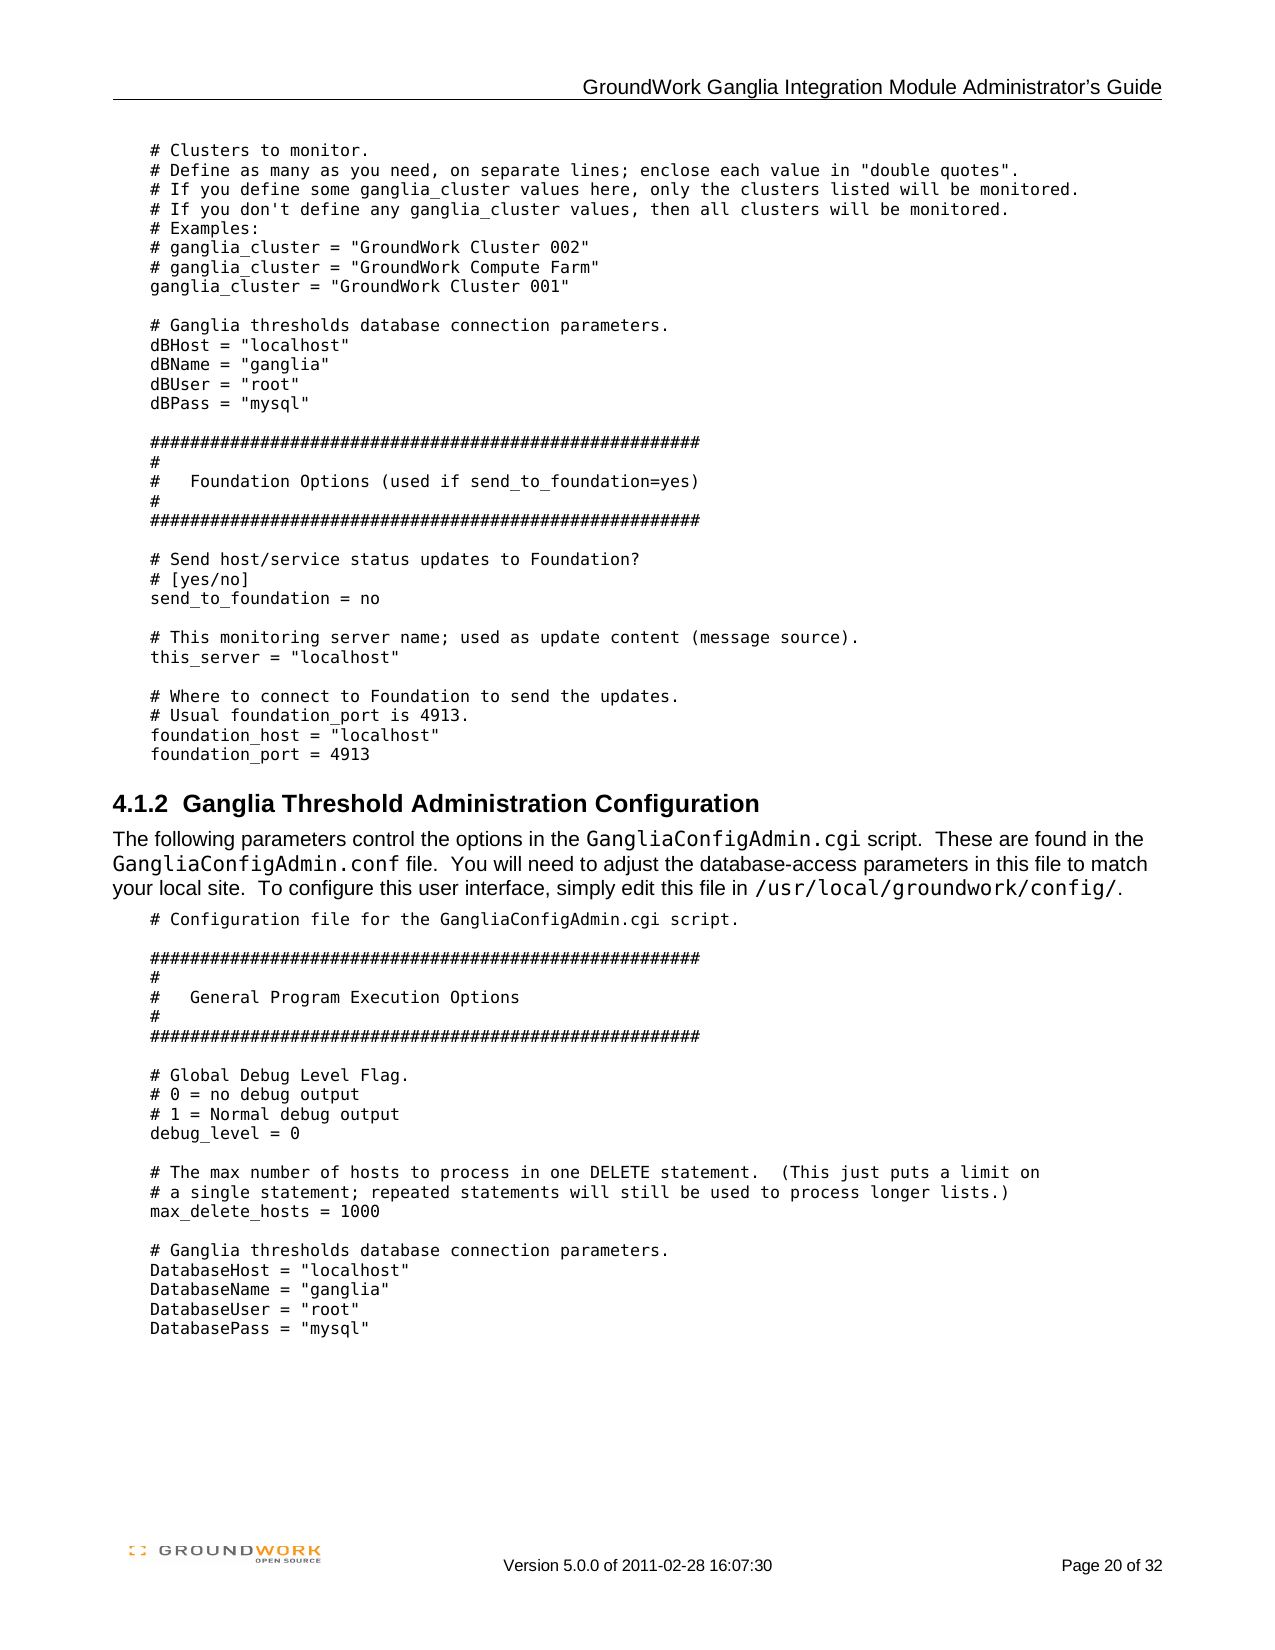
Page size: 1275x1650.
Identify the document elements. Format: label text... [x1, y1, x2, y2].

text dBName = "ganglia" [150, 355, 1162, 375]
text ####################################################### [150, 511, 1162, 531]
text ####################################################### [150, 433, 1162, 453]
text # ganglia_cluster = "GroundWork Cluster 002" [150, 238, 1162, 258]
text # If you define some ganglia_cluster values here, only the clusters listed will be monitored. [150, 180, 1162, 199]
text ####################################################### [150, 949, 1162, 968]
text dBPass = "mysql" [150, 394, 1162, 414]
text ####################################################### [150, 1027, 1162, 1046]
text # Ganglia thresholds database connection parameters. [150, 316, 1162, 336]
text # 0 = no debug output [150, 1085, 1162, 1104]
text foundation_host = "localhost" [150, 725, 1162, 745]
text # Define as many as you need, on separate lines; enclose each value in "double quotes". [150, 161, 1162, 180]
text # a single statement; repeated statements will still be used to process longer lists.) [150, 1182, 1162, 1202]
text # Global Debug Level Flag. [150, 1066, 1162, 1085]
text DatabaseHost = "localhost" [150, 1260, 1162, 1280]
text this_server = "localhost" [150, 647, 1162, 667]
text # General Program Execution Options [150, 988, 1162, 1007]
text debug_level = 0 [150, 1124, 1162, 1143]
text # This monitoring server name; used as update content (message source). [150, 628, 1162, 647]
text # Ganglia thresholds database connection parameters. [150, 1241, 1162, 1260]
text send_to_foundation = no [150, 589, 1162, 608]
text The following parameters control the options in the GangliaConfigAdmin.cgi script. These are found in the GangliaConfigAdmin.conf file. You will need to adjust the database-access parameters in this file to match your local site. To configure this user interface, simply edit this file in /usr/local/groundwork/config/. [112, 827, 1162, 901]
text # Foundation Options (used if send_to_foundation=yes) [150, 472, 1162, 492]
text max_delete_hosts = 1000 [150, 1202, 1162, 1221]
text dBUser = "root" [150, 375, 1162, 394]
text # [150, 1007, 1162, 1027]
text DatabasePass = "mysql" [150, 1319, 1162, 1338]
text # [yes/no] [150, 569, 1162, 589]
text # The max number of hosts to process in one DELETE statement. (This just puts a limit on [150, 1163, 1162, 1182]
text # 1 = Normal debug output [150, 1104, 1162, 1124]
subtitle Ganglia Threshold Administration Configuration [112, 789, 1162, 818]
text # If you don't define any ganglia_cluster values, then all clusters will be monitored. [150, 199, 1162, 219]
text # [150, 492, 1162, 511]
text dBHost = "localhost" [150, 336, 1162, 355]
text foundation_port = 4913 [150, 745, 1162, 764]
text # Configuration file for the GangliaConfigAdmin.cgi script. [150, 910, 1162, 929]
text DatabaseName = "ganglia" [150, 1280, 1162, 1299]
picture [129, 1546, 321, 1563]
text # Clusters to monitor. [150, 141, 1162, 161]
text DatabaseUser = "root" [150, 1299, 1162, 1319]
text # [150, 968, 1162, 988]
text # Send host/service status updates to Foundation? [150, 550, 1162, 569]
text # Usual foundation_port is 4913. [150, 706, 1162, 725]
text # ganglia_cluster = "GroundWork Compute Farm" [150, 258, 1162, 277]
text # [150, 453, 1162, 472]
text # Examples: [150, 219, 1162, 238]
text # Where to connect to Foundation to send the updates. [150, 686, 1162, 706]
text ganglia_cluster = "GroundWork Cluster 001" [150, 277, 1162, 297]
